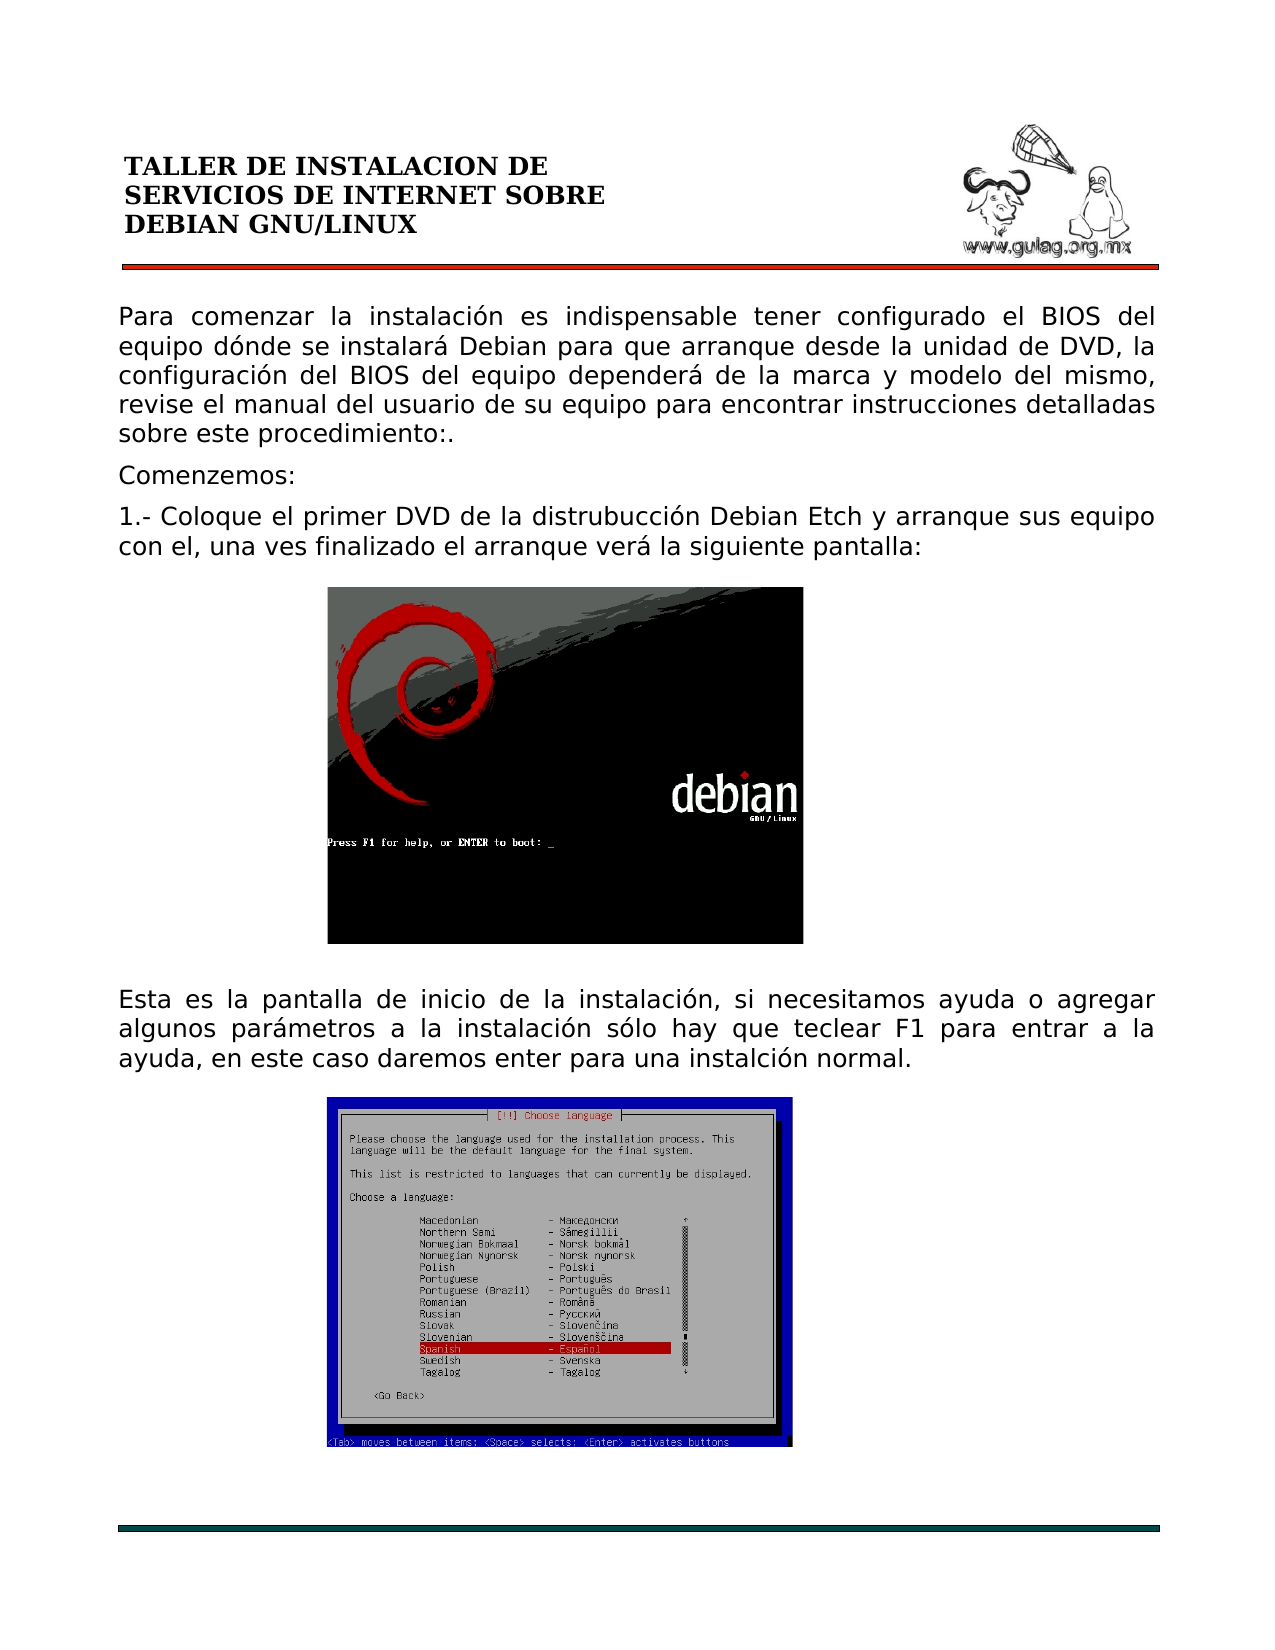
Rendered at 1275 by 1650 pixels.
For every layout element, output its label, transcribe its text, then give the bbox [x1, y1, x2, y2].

text Para comenzar la instalación es indispensable tener configurado el BIOS del equipo dónde se instalará Debian para que arranque desde la unidad de DVD, la configuración del BIOS del equipo dependerá de la marca y modelo del mismo, revise el manual del usuario de su equipo para encontrar instrucciones detalladas sobre este procedimiento:. [118, 303, 1157, 448]
text Esta es la pantalla de inicio de la instalación, si necesitamos ayuda o agregar algunos parámetros a la instalación sólo hay que teclear F1 para entrar a la ayuda, en este caso daremos enter para una instalción normal. [118, 985, 1157, 1073]
text Comenzemos: [118, 461, 1157, 490]
picture [961, 122, 1132, 260]
picture [327, 587, 804, 944]
picture [326, 1097, 793, 1447]
text 1.- Coloque el primer DVD de la distrubucción Debian Etch y arranque sus equipo con el, una ves finalizado el arranque verá la siguiente pantalla: [118, 503, 1157, 561]
